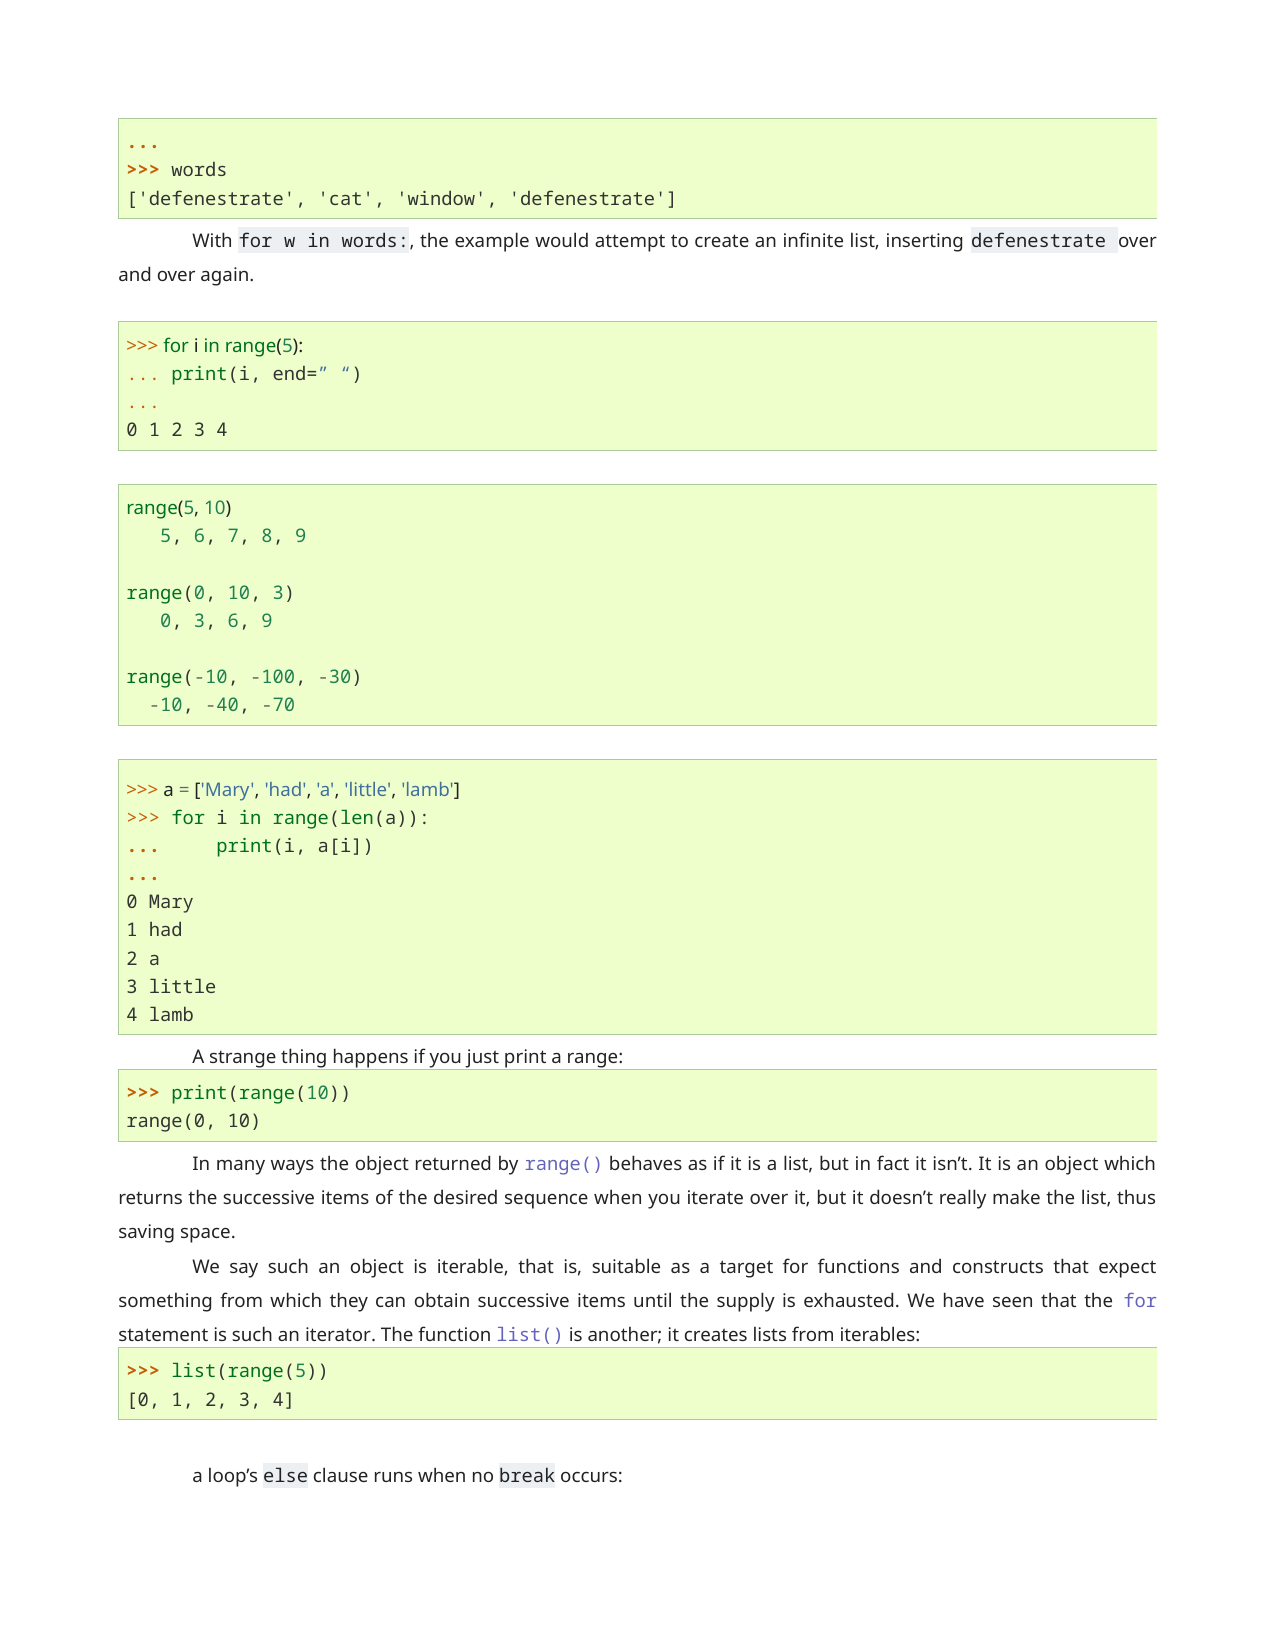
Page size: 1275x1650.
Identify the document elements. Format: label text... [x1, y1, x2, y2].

text 0 Mary [119, 878, 1157, 906]
text range(-10, -100, -30) [119, 653, 1157, 681]
text ['defenestrate', 'cat', 'window', 'defenestrate'] [119, 174, 1157, 218]
text >>> for i in range(5): [119, 322, 1157, 349]
text >>> print(range(10)) [119, 1070, 1157, 1097]
text 0, 3, 6, 9 [119, 597, 1157, 625]
text range(5, 10) [119, 485, 1157, 512]
text ... print(i, end=” “) [119, 349, 1157, 378]
text 0 1 2 3 4 [119, 406, 1157, 450]
text 4 lamb [119, 991, 1157, 1034]
text A strange thing happens if you just print a range: [118, 1035, 1157, 1069]
text In many ways the object returned by range() behaves as if it is a list, but in fact it isn’t. It is an object which returns the successive items of the desired sequence when you iterate over it, but it doesn’t really make the list, thus saving space. [118, 1142, 1157, 1244]
text a loop’s else clause runs when no break occurs: [118, 1454, 1157, 1488]
text >>> for i in range(len(a)): [119, 794, 1157, 822]
text >>> words [119, 146, 1157, 174]
text With for w in words:, the example would attempt to create an infinite list, inserting defenestrate over and over again. [118, 219, 1157, 287]
text ... [119, 119, 1157, 146]
text 5, 6, 7, 8, 9 [119, 512, 1157, 540]
text We say such an object is iterable, that is, suitable as a target for functions and constructs that expect something from which they can obtain successive items until the supply is exhausted. We have seen that the for statement is such an iterator. The function list() is another; it creates lists from iterables: [118, 1244, 1157, 1347]
text >>> list(range(5)) [119, 1348, 1157, 1375]
text 2 a [119, 934, 1157, 962]
text [0, 1, 2, 3, 4] [119, 1375, 1157, 1419]
text -10, -40, -70 [119, 681, 1157, 725]
text ... print(i, a[i]) [119, 822, 1157, 850]
text 1 had [119, 906, 1157, 934]
text 3 little [119, 962, 1157, 991]
text range(0, 10, 3) [119, 568, 1157, 597]
text ... [119, 378, 1157, 406]
text ... [119, 850, 1157, 878]
text range(0, 10) [119, 1097, 1157, 1141]
text >>> a = ['Mary', 'had', 'a', 'little', 'lamb'] [119, 760, 1157, 794]
